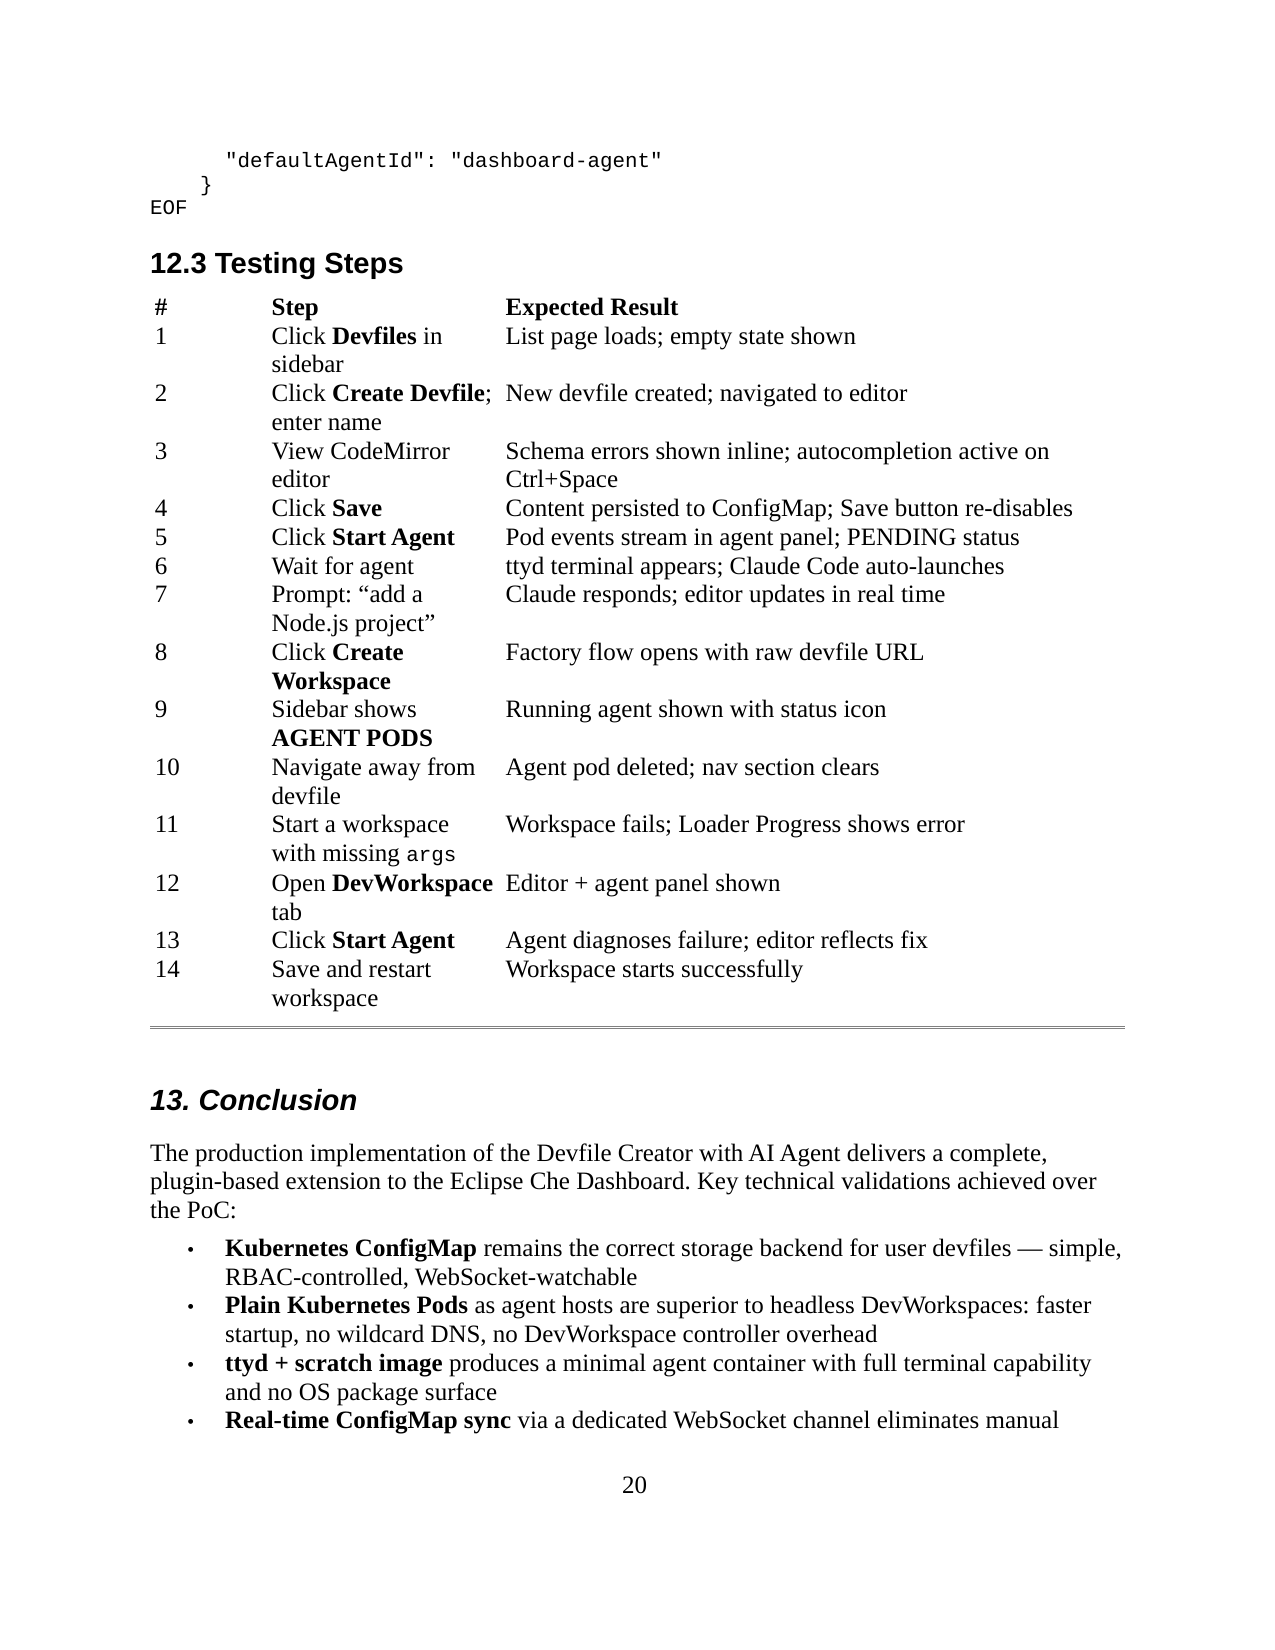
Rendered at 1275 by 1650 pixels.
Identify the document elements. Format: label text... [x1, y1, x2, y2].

table_cell Agent diagnoses failure; editor reflects fix [501, 925, 1125, 954]
table_cell 6 [150, 551, 267, 579]
table_cell Click Save [267, 493, 501, 522]
table_cell Content persisted to ConfigMap; Save button re-disables [501, 493, 1125, 522]
table_cell 2 [150, 378, 267, 436]
table_cell View CodeMirror editor [267, 436, 501, 493]
table_cell 5 [150, 522, 267, 551]
table_cell 11 [150, 810, 267, 868]
table_cell 3 [150, 436, 267, 493]
text "defaultAgentId": "dashboard-agent" [150, 150, 1125, 174]
subtitle 12.3 Testing Steps [150, 246, 1125, 279]
table_cell List page loads; empty state shown [501, 321, 1125, 378]
table_cell Click Start Agent [267, 522, 501, 551]
list Plain Kubernetes Pods as agent hosts are superior to headless DevWorkspaces: faster startup, no wildcard DNS, no DevWorkspace controller overhead [187, 1290, 1125, 1348]
table_cell Wait for agent [267, 551, 501, 579]
table_cell Save and restart workspace [267, 954, 501, 1012]
table_cell Click Create Devfile; enter name [267, 378, 501, 436]
table_cell 12 [150, 868, 267, 925]
table_cell Start a workspace with missing args [267, 810, 501, 868]
table_cell Running agent shown with status icon [501, 695, 1125, 752]
table_cell 4 [150, 493, 267, 522]
subtitle 13. Conclusion [150, 1083, 1125, 1116]
table_cell Workspace starts successfully [501, 954, 1125, 1012]
table_cell Prompt: “add a Node.js project” [267, 580, 501, 637]
table_header Expected Result [501, 292, 1125, 321]
table_cell Workspace fails; Loader Progress shows error [501, 810, 1125, 868]
table_cell Factory flow opens with raw devfile URL [501, 637, 1125, 694]
list Real-time ConfigMap sync via a dedicated WebSocket channel eliminates manual [187, 1405, 1125, 1434]
table_cell New devfile created; navigated to editor [501, 378, 1125, 436]
table_cell Claude responds; editor updates in real time [501, 580, 1125, 637]
table_cell 9 [150, 695, 267, 752]
table_cell Sidebar shows AGENT PODS [267, 695, 501, 752]
table_cell Editor + agent panel shown [501, 868, 1125, 925]
table_cell Navigate away from devfile [267, 752, 501, 809]
table_cell 7 [150, 580, 267, 637]
text EOF [150, 197, 1125, 221]
table_cell ttyd terminal appears; Claude Code auto-launches [501, 551, 1125, 579]
table_cell Open DevWorkspace tab [267, 868, 501, 925]
table_cell Click Start Agent [267, 925, 501, 954]
table_cell 1 [150, 321, 267, 378]
list Kubernetes ConfigMap remains the correct storage backend for user devfiles — simple, RBAC-controlled, WebSocket-watchable [187, 1233, 1125, 1290]
text } [150, 174, 1125, 197]
text The production implementation of the Devfile Creator with AI Agent delivers a complete, plugin-based extension to the Eclipse Che Dashboard. Key technical validations achieved over the PoC: [150, 1138, 1125, 1224]
table_cell 10 [150, 752, 267, 809]
table_header Step [267, 292, 501, 321]
table_cell 14 [150, 954, 267, 1012]
table_cell 13 [150, 925, 267, 954]
list ttyd + scratch image produces a minimal agent container with full terminal capability and no OS package surface [187, 1348, 1125, 1405]
table_header # [150, 292, 267, 321]
table_cell 8 [150, 637, 267, 694]
table_cell Click Create Workspace [267, 637, 501, 694]
table_cell Agent pod deleted; nav section clears [501, 752, 1125, 809]
table_cell Schema errors shown inline; autocompletion active on Ctrl+Space [501, 436, 1125, 493]
table_cell Pod events stream in agent panel; PENDING status [501, 522, 1125, 551]
table_cell Click Devfiles in sidebar [267, 321, 501, 378]
